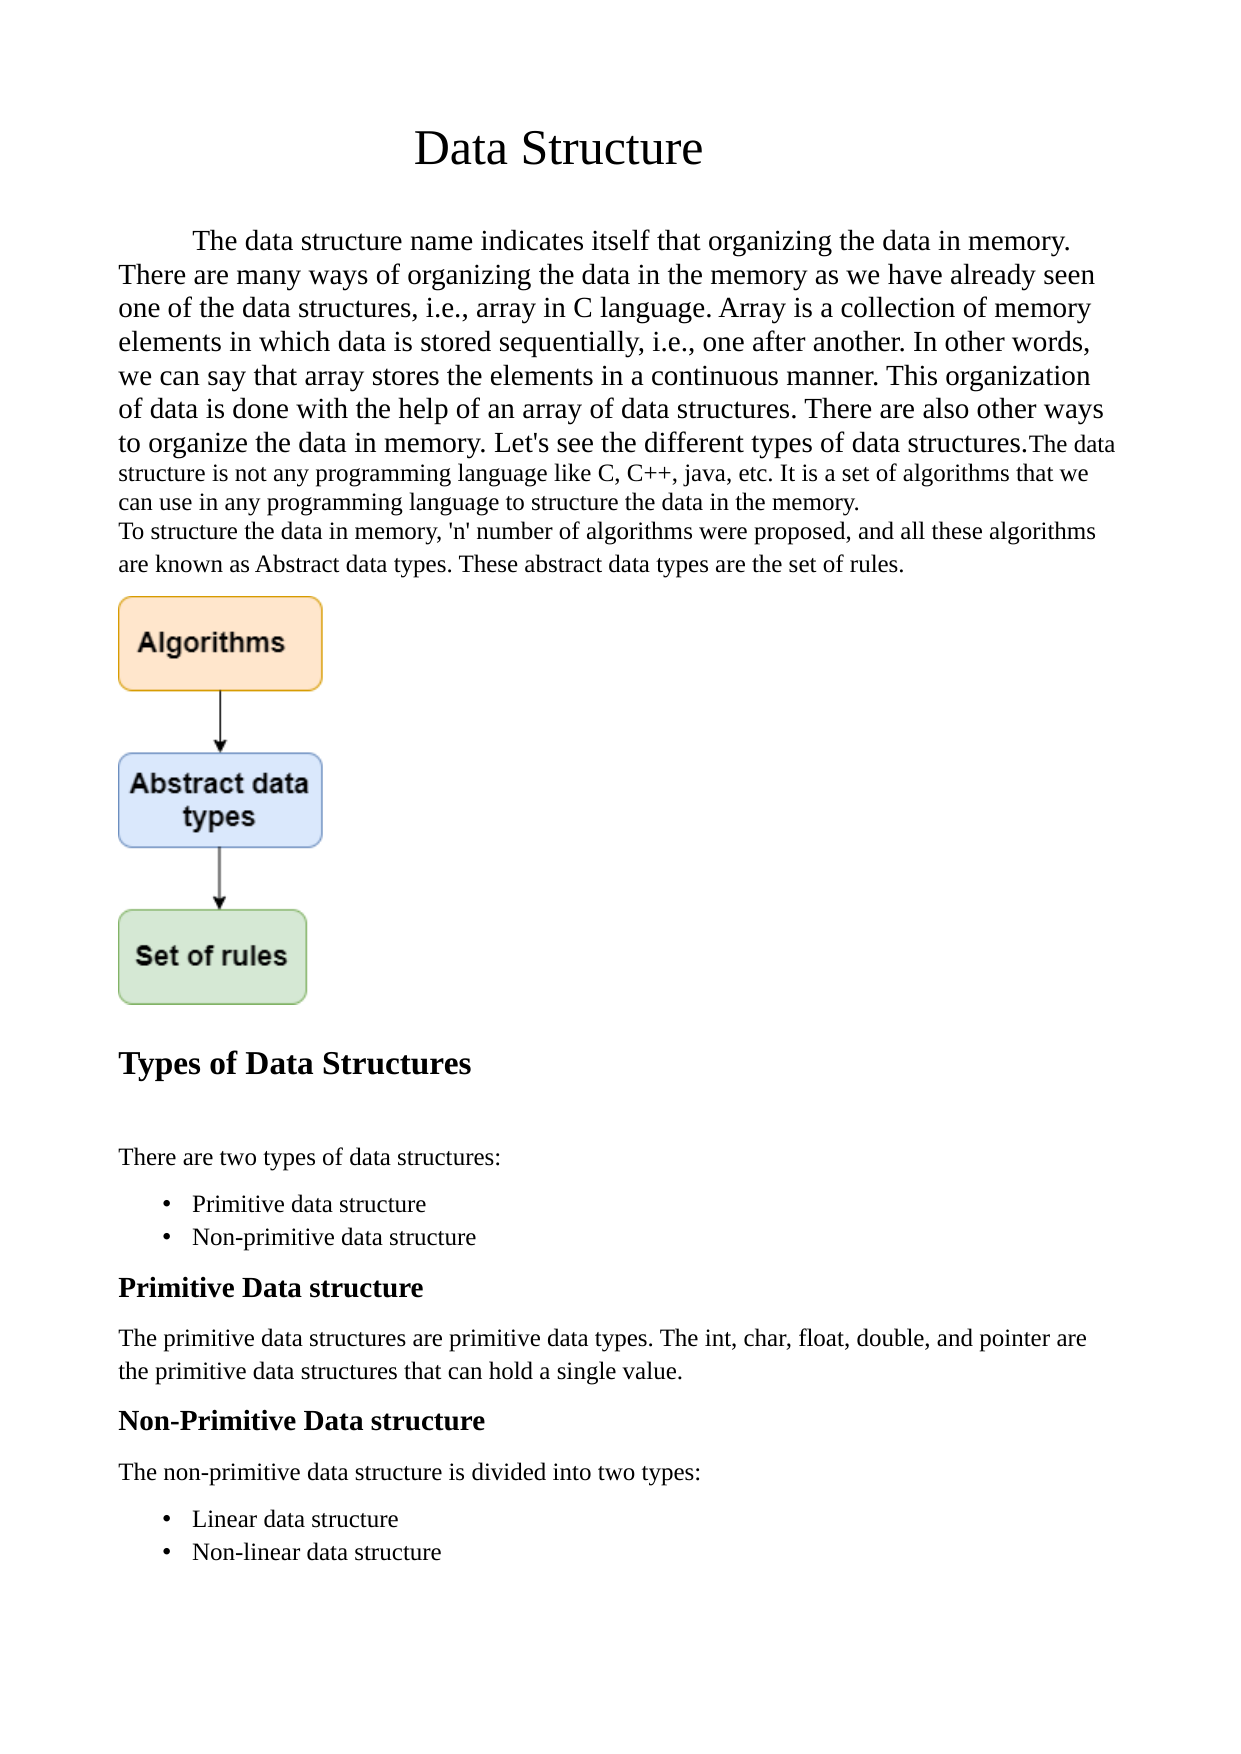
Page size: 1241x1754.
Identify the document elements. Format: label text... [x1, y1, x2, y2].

list Linear data structure [162, 1504, 1122, 1533]
text Primitive Data structure [118, 1270, 1122, 1303]
text There are two types of data structures: [118, 1142, 1122, 1170]
text Non-Primitive Data structure [118, 1403, 1122, 1437]
text To structure the data in memory, 'n' number of algorithms were proposed, and all these algorithms are known as Abstract data types. These abstract data types are the set of rules. [118, 516, 1122, 578]
text Data Structure [118, 118, 1122, 176]
text The primitive data structures are primitive data types. The int, char, float, double, and pointer are the primitive data structures that can hold a single value. [118, 1323, 1122, 1385]
list Non-linear data structure [162, 1537, 1122, 1566]
list Primitive data structure [162, 1189, 1122, 1218]
text The non-primitive data structure is divided into two types: [118, 1457, 1122, 1485]
picture [118, 596, 323, 1005]
list Non-primitive data structure [162, 1222, 1122, 1251]
text The data structure name indicates itself that organizing the data in memory. There are many ways of organizing the data in the memory as we have already seen one of the data structures, i.e., array in C language. Array is a collection of memory elements in which data is stored sequentially, i.e., one after another. In other words, we can say that array stores the elements in a continuous manner. This organization of data is done with the help of an array of data structures. There are also other ways to organize the data in memory. Let's see the different types of data structures.The data structure is not any programming language like C, C++, java, etc. It is a set of algorithms that we can use in any programming language to structure the data in the memory. [118, 223, 1122, 516]
subtitle Types of Data Structures [118, 1043, 1122, 1081]
